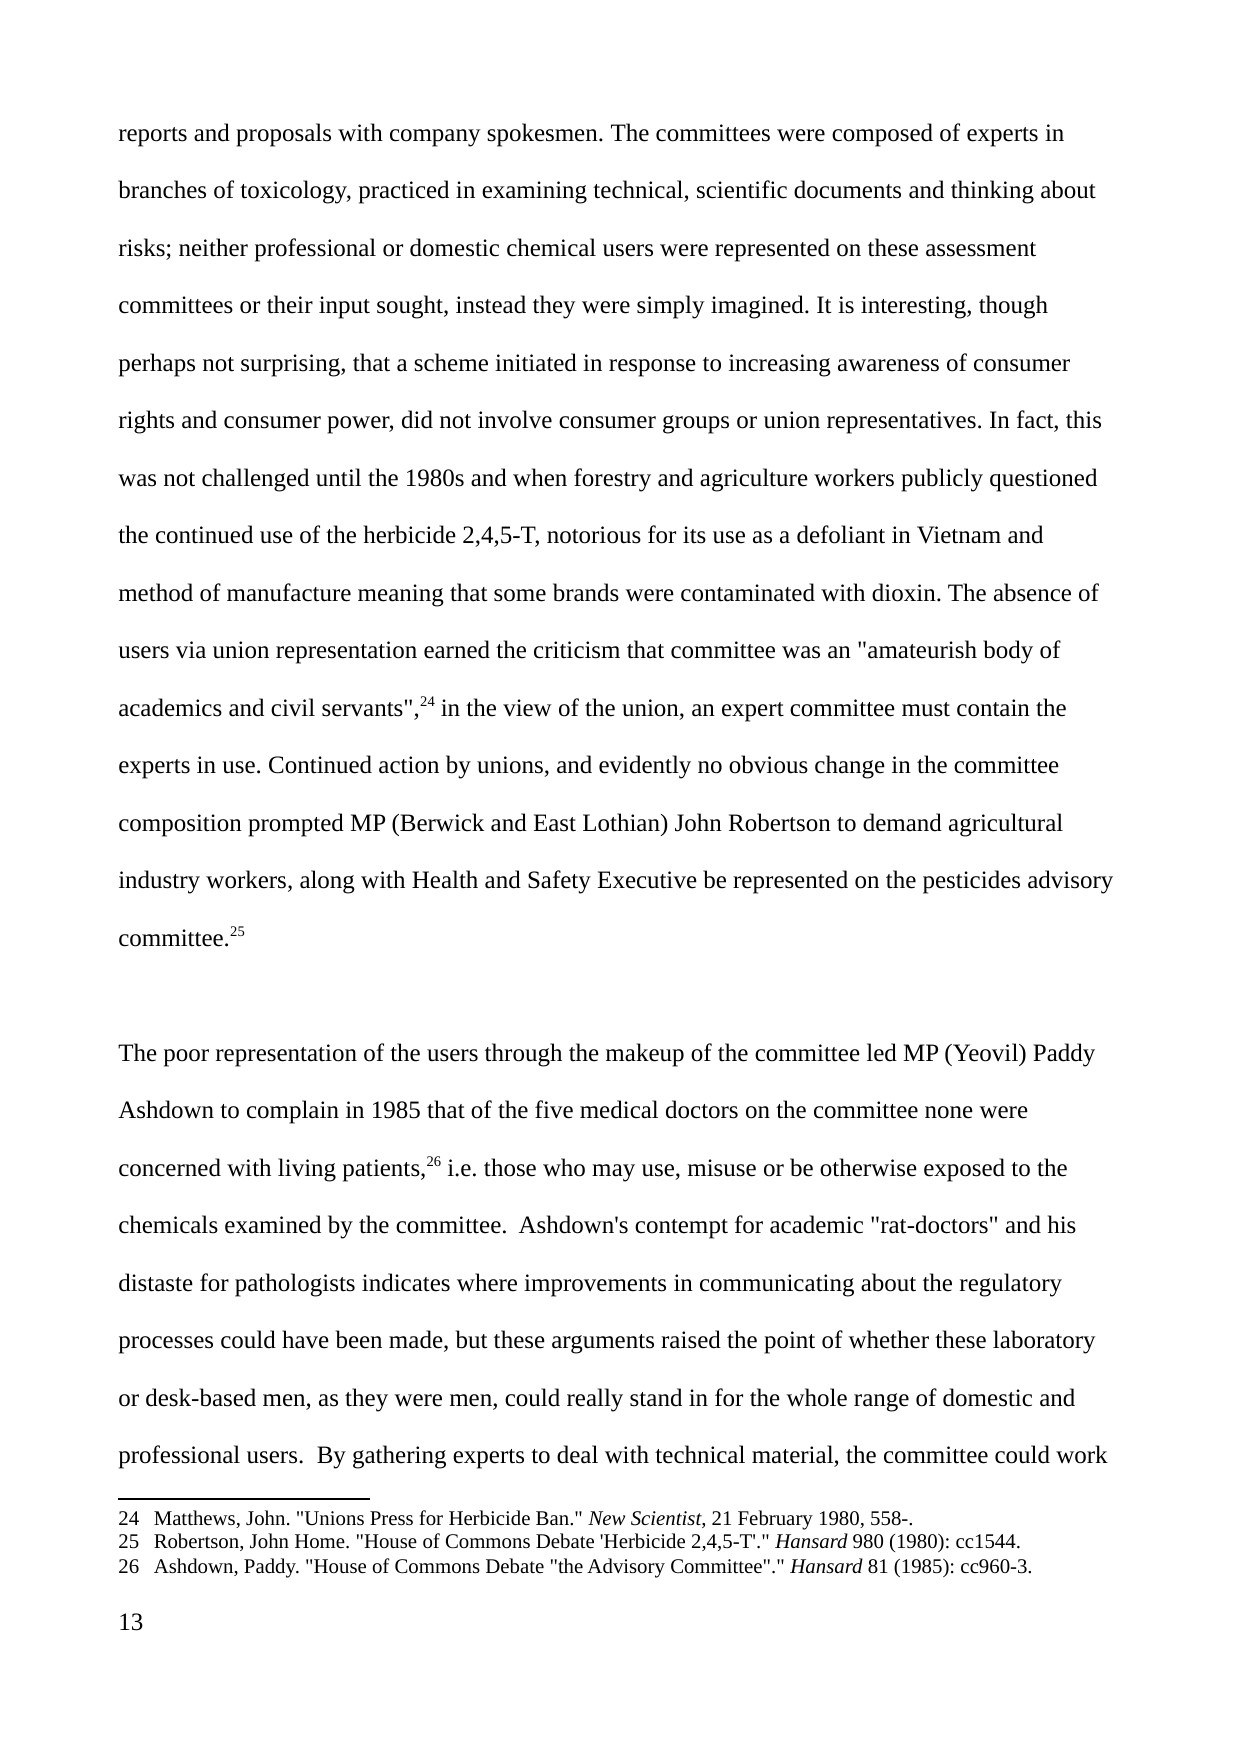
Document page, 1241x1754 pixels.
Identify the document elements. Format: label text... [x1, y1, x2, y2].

text Robertson, John Home. "House of Commons Debate 'Herbicide 2,4,5-T'." Hansard 980 (1980): cc1544. [118, 1529, 1122, 1553]
text The poor representation of the users through the makeup of the committee led MP (Yeovil) Paddy Ashdown to complain in 1985 that of the five medical doctors on the committee none were concerned with living patients, i.e. those who may use, misuse or be otherwise exposed to the chemicals examined by the committee. Ashdown's contempt for academic "rat-doctors" and his distaste for pathologists indicates where improvements in communicating about the regulatory processes could have been made, but these arguments raised the point of whether these laboratory or desk-based men, as they were men, could really stand in for the whole range of domestic and professional users. By gathering experts to deal with technical material, the committee could work [118, 1038, 1122, 1469]
text Ashdown, Paddy. "House of Commons Debate "the Advisory Committee"." Hansard 81 (1985): cc960-3. [118, 1553, 1122, 1578]
text Matthews, John. "Unions Press for Herbicide Ban." New Scientist, 21 February 1980, 558-. [118, 1505, 1122, 1529]
text reports and proposals with company spokesmen. The committees were composed of experts in branches of toxicology, practiced in examining technical, scientific documents and thinking about risks; neither professional or domestic chemical users were represented on these assessment committees or their input sought, instead they were simply imagined. It is interesting, though perhaps not surprising, that a scheme initiated in response to increasing awareness of consumer rights and consumer power, did not involve consumer groups or union representatives. In fact, this was not challenged until the 1980s and when forestry and agriculture workers publicly questioned the continued use of the herbicide 2,4,5-T, notorious for its use as a defoliant in Vietnam and method of manufacture meaning that some brands were contaminated with dioxin. The absence of users via union representation earned the criticism that committee was an "amateurish body of academics and civil servants", in the view of the union, an expert committee must contain the experts in use. Continued action by unions, and evidently no obvious change in the committee composition prompted MP (Berwick and East Lothian) John Robertson to demand agricultural industry workers, along with Health and Safety Executive be represented on the pesticides advisory committee. [118, 118, 1122, 952]
